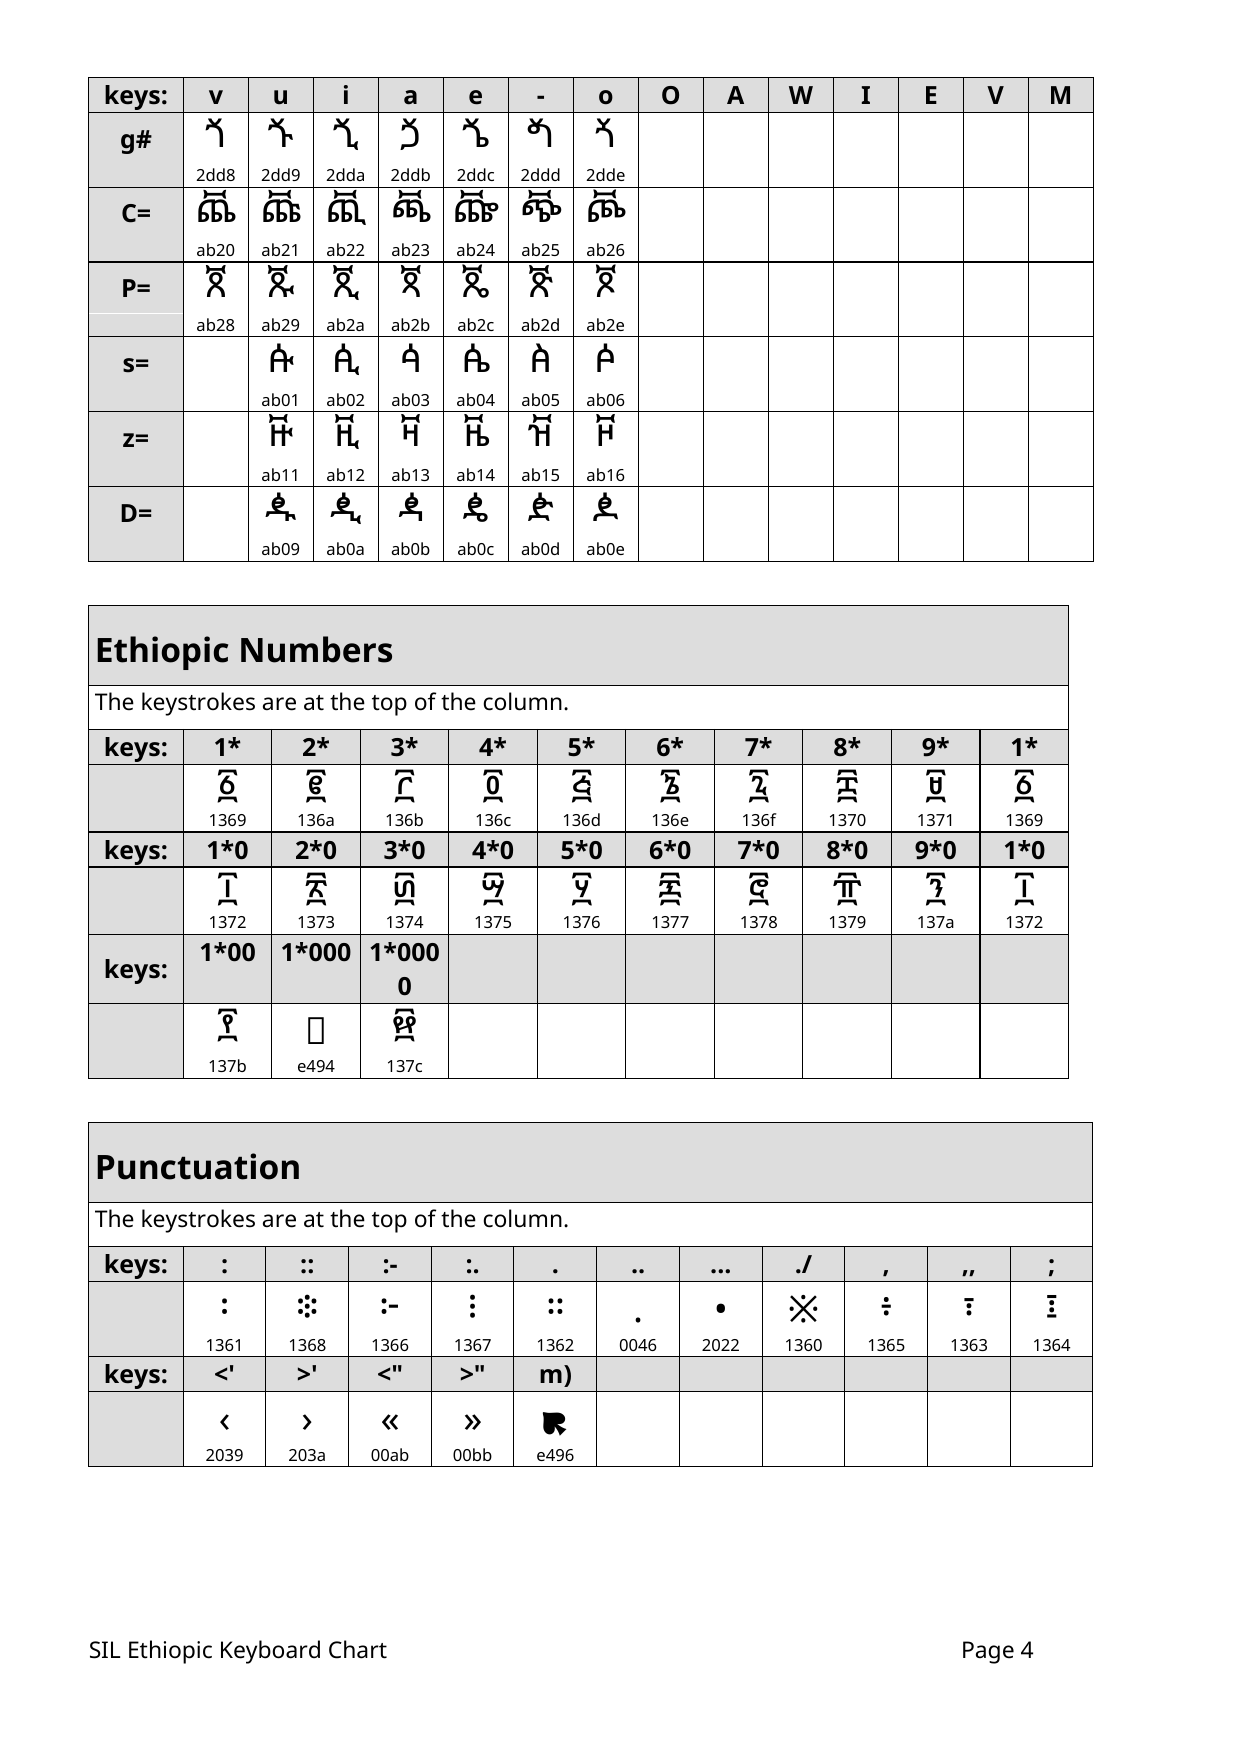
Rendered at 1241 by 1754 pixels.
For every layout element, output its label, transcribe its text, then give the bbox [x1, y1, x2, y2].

table_cell [680, 1443, 762, 1466]
table_cell ꬭ [509, 263, 573, 313]
table_cell ab25 [509, 239, 573, 261]
table_cell [899, 263, 963, 313]
table_cell 1370 [803, 809, 891, 831]
table_cell [845, 1392, 927, 1443]
table_cell >" [432, 1357, 513, 1391]
table_cell [899, 337, 963, 388]
table_cell [184, 463, 248, 486]
table_cell ፩ [981, 765, 1068, 809]
table_cell ፨ [266, 1282, 348, 1333]
table_cell ab12 [314, 463, 378, 486]
table_cell ꬒ [314, 412, 378, 463]
table_cell [899, 388, 963, 411]
table_cell keys: [89, 1247, 183, 1281]
table_cell [449, 1004, 537, 1055]
table_cell 1362 [514, 1333, 596, 1356]
table_header W [769, 78, 833, 112]
table_cell ꬂ [314, 337, 378, 388]
table_cell ꬌ [444, 487, 508, 538]
table_cell [704, 314, 768, 336]
table_cell [704, 188, 768, 239]
table_cell 203a [266, 1443, 348, 1466]
table_cell ꬢ [314, 188, 378, 239]
table_cell , [845, 1247, 927, 1281]
table_cell 1372 [981, 911, 1068, 934]
table_cell ፷ [626, 868, 714, 911]
table_cell [964, 463, 1028, 486]
table_cell [899, 164, 963, 187]
table_cell [184, 388, 248, 411]
table_cell [892, 935, 979, 1003]
table_cell [704, 164, 768, 187]
table_cell 9*0 [892, 833, 979, 866]
table_cell 1363 [928, 1333, 1010, 1356]
table_cell 2039 [184, 1443, 265, 1466]
table_cell [899, 412, 963, 463]
table_cell [639, 412, 703, 463]
table_cell [964, 113, 1028, 164]
table_cell ,, [928, 1247, 1010, 1281]
table_cell 6* [626, 730, 714, 764]
table_cell [769, 239, 833, 261]
table_cell : [184, 1247, 265, 1281]
table_cell ./ [763, 1247, 844, 1281]
table_cell <' [184, 1357, 265, 1391]
table_cell [834, 538, 898, 561]
table_cell [763, 1392, 844, 1443]
table_cell [704, 463, 768, 486]
table_cell [704, 412, 768, 463]
table_cell [1029, 239, 1093, 261]
table_cell 137a [892, 911, 979, 934]
table_cell 8*0 [803, 833, 891, 866]
table_cell [834, 337, 898, 388]
table_cell ab09 [249, 538, 313, 561]
table_cell [626, 1004, 714, 1055]
table_cell [769, 538, 833, 561]
table_cell 136f [715, 809, 802, 831]
table_cell [639, 188, 703, 239]
table_cell ꬉ [249, 487, 313, 538]
table_cell ab21 [249, 239, 313, 261]
table_cell ab2e [574, 314, 638, 336]
table_cell 5* [538, 730, 625, 764]
table_cell ፮ [626, 765, 714, 809]
table_cell [834, 487, 898, 538]
table_cell [704, 113, 768, 164]
table_cell ꬮ [574, 263, 638, 313]
table_cell [184, 487, 248, 538]
table_cell ab11 [249, 463, 313, 486]
table_cell 3* [361, 730, 448, 764]
table_cell [89, 538, 183, 561]
table_cell [964, 239, 1028, 261]
table_cell ፩ [184, 765, 271, 809]
table_cell ፡ [184, 1282, 265, 1333]
table_cell [89, 1392, 183, 1443]
table_cell 4* [449, 730, 537, 764]
table_cell ... [680, 1247, 762, 1281]
table_cell ꬨ [184, 263, 248, 313]
table_cell [89, 1004, 183, 1055]
table_cell >' [266, 1357, 348, 1391]
table_cell [834, 239, 898, 261]
table_cell [704, 263, 768, 313]
table_cell [89, 463, 183, 486]
table_cell [89, 314, 183, 336]
table_cell [89, 765, 183, 809]
table_cell 1*000 [272, 935, 360, 1003]
table_cell 00ab [349, 1443, 431, 1466]
table_cell e496 [514, 1443, 596, 1466]
table_cell [1029, 337, 1093, 388]
table_header Punctuation [89, 1123, 1092, 1202]
table_cell [763, 1443, 844, 1466]
table_cell ab24 [444, 239, 508, 261]
table_cell 2dd9 [249, 164, 313, 187]
table_cell ፪ [272, 765, 360, 809]
table_cell 2* [272, 730, 360, 764]
table_header V [964, 78, 1028, 112]
table_cell [597, 1392, 679, 1443]
table_cell :: [266, 1247, 348, 1281]
table_cell ⷘ [184, 113, 248, 164]
table_cell [89, 1443, 183, 1466]
table_cell ፥ [845, 1282, 927, 1333]
table_cell [680, 1392, 762, 1443]
table_cell g# [89, 113, 183, 164]
table_cell ፸ [715, 868, 802, 911]
table_cell ፭ [538, 765, 625, 809]
table_cell <" [349, 1357, 431, 1391]
table_cell 1369 [184, 809, 271, 831]
table_header v [184, 78, 248, 112]
table_cell [639, 538, 703, 561]
table_cell :- [349, 1247, 431, 1281]
table_cell m) [514, 1357, 596, 1391]
table_cell [899, 188, 963, 239]
table_cell ꬃ [379, 337, 443, 388]
table_cell 2022 [680, 1333, 762, 1356]
table_cell ab16 [574, 463, 638, 486]
table_cell  [514, 1392, 596, 1443]
table_cell ab15 [509, 463, 573, 486]
table_cell ⷛ [379, 113, 443, 164]
table_cell ab22 [314, 239, 378, 261]
table_cell ፴ [361, 868, 448, 911]
table_cell [803, 1004, 891, 1055]
table_cell ꬡ [249, 188, 313, 239]
table_cell [597, 1357, 679, 1391]
table_cell 136d [538, 809, 625, 831]
table_cell [964, 538, 1028, 561]
table_cell 2ddd [509, 164, 573, 187]
table_cell [639, 388, 703, 411]
table_cell ꬤ [444, 188, 508, 239]
table_cell 136e [626, 809, 714, 831]
table_cell [639, 113, 703, 164]
table_cell ፫ [361, 765, 448, 809]
table_cell ⷚ [314, 113, 378, 164]
table_cell [184, 412, 248, 463]
table_cell ፼ [361, 1004, 448, 1055]
table_header i [314, 78, 378, 112]
table_header a [379, 78, 443, 112]
table_cell [803, 1055, 891, 1078]
table_cell [769, 463, 833, 486]
table_cell [715, 935, 802, 1003]
table_cell [1029, 188, 1093, 239]
table_cell [1029, 388, 1093, 411]
table_cell • [680, 1282, 762, 1333]
table_cell 2dd8 [184, 164, 248, 187]
table_cell ፵ [449, 868, 537, 911]
table_cell [981, 1055, 1068, 1078]
table_cell [704, 239, 768, 261]
table_cell ፲ [981, 868, 1068, 911]
table_cell The keystrokes are at the top of the column. [89, 1203, 1092, 1246]
table_cell 3*0 [361, 833, 448, 866]
table_cell [639, 463, 703, 486]
table_cell [964, 263, 1028, 313]
table_cell [639, 314, 703, 336]
table_cell [928, 1392, 1010, 1443]
table_cell ab26 [574, 239, 638, 261]
table_cell [834, 463, 898, 486]
table_cell [928, 1443, 1010, 1466]
table_cell [89, 164, 183, 187]
table_cell [1029, 538, 1093, 561]
table_cell 136a [272, 809, 360, 831]
table_cell [964, 487, 1028, 538]
table_cell 1360 [763, 1333, 844, 1356]
table_cell [834, 164, 898, 187]
table_cell ꬊ [314, 487, 378, 538]
table_cell [597, 1443, 679, 1466]
table_cell » [432, 1392, 513, 1443]
table_cell [538, 1055, 625, 1078]
table_cell 1364 [1011, 1333, 1092, 1356]
table_cell [704, 388, 768, 411]
table_cell [845, 1357, 927, 1391]
table_cell keys: [89, 935, 183, 1003]
table_cell [89, 239, 183, 261]
table_cell keys: [89, 1357, 183, 1391]
table_cell 1369 [981, 809, 1068, 831]
table_cell ꬖ [574, 412, 638, 463]
table_cell [680, 1357, 762, 1391]
table_cell ab01 [249, 388, 313, 411]
table_cell ꬁ [249, 337, 313, 388]
table_cell 00bb [432, 1443, 513, 1466]
table_cell 1*0000 [361, 935, 448, 1003]
table_cell 0046 [597, 1333, 679, 1356]
table_cell e494 [272, 1055, 360, 1078]
table_cell [899, 538, 963, 561]
table_cell  [272, 1004, 360, 1055]
table_cell [1029, 487, 1093, 538]
table_cell [964, 188, 1028, 239]
table_cell [538, 935, 625, 1003]
table_cell [964, 388, 1028, 411]
table_cell [981, 935, 1068, 1003]
table_cell [89, 1282, 183, 1333]
table_header Ethiopic Numbers [89, 606, 1068, 685]
table_cell 4*0 [449, 833, 537, 866]
table_cell ꬔ [444, 412, 508, 463]
table_cell ab2d [509, 314, 573, 336]
table_cell [89, 1333, 183, 1356]
table_cell ꬓ [379, 412, 443, 463]
table_cell [964, 337, 1028, 388]
table_cell ab02 [314, 388, 378, 411]
table_cell [1029, 263, 1093, 313]
table_cell 1365 [845, 1333, 927, 1356]
table_cell [763, 1357, 844, 1391]
table_cell ab05 [509, 388, 573, 411]
table_cell 136c [449, 809, 537, 831]
table_cell [1029, 164, 1093, 187]
table_cell [1029, 412, 1093, 463]
table_cell 2dde [574, 164, 638, 187]
table_cell [715, 1055, 802, 1078]
table_cell z= [89, 412, 183, 463]
table_cell [639, 239, 703, 261]
table_cell › [266, 1392, 348, 1443]
table_cell [845, 1443, 927, 1466]
table_cell [1011, 1357, 1092, 1391]
table_header - [509, 78, 573, 112]
table_cell ꬋ [379, 487, 443, 538]
table_cell [639, 487, 703, 538]
table_cell [626, 1055, 714, 1078]
table_cell [184, 337, 248, 388]
table_cell [704, 538, 768, 561]
table_cell 9* [892, 730, 979, 764]
table_cell [769, 113, 833, 164]
table_cell ፯ [715, 765, 802, 809]
table_cell [89, 868, 183, 911]
table_cell ፺ [892, 868, 979, 911]
table_cell [834, 263, 898, 313]
table_cell [769, 314, 833, 336]
table_cell [834, 113, 898, 164]
table_cell ab23 [379, 239, 443, 261]
table_cell ab03 [379, 388, 443, 411]
table_cell 137b [184, 1055, 271, 1078]
table_cell ꬬ [444, 263, 508, 313]
table_cell [89, 911, 183, 934]
table_cell D= [89, 487, 183, 538]
table_cell [803, 935, 891, 1003]
table_cell .. [597, 1247, 679, 1281]
table_cell keys: [89, 730, 183, 764]
table_cell ※ [763, 1282, 844, 1333]
table_cell ꬠ [184, 188, 248, 239]
table_cell 7* [715, 730, 802, 764]
table_cell ፹ [803, 868, 891, 911]
table_cell 1378 [715, 911, 802, 934]
table_cell ፶ [538, 868, 625, 911]
table_cell [964, 412, 1028, 463]
table_cell 1373 [272, 911, 360, 934]
table_cell [704, 337, 768, 388]
table_cell [769, 263, 833, 313]
table_cell 6*0 [626, 833, 714, 866]
table_cell 1377 [626, 911, 714, 934]
table_cell ab0d [509, 538, 573, 561]
table_cell [899, 239, 963, 261]
table_cell [449, 1055, 537, 1078]
table_cell ꬕ [509, 412, 573, 463]
table_cell ꬥ [509, 188, 573, 239]
table_cell 1376 [538, 911, 625, 934]
table_cell 2*0 [272, 833, 360, 866]
table_header O [639, 78, 703, 112]
table_cell [899, 487, 963, 538]
table_cell ꬩ [249, 263, 313, 313]
table_cell P= [89, 263, 183, 313]
table_cell [769, 412, 833, 463]
table_cell ab04 [444, 388, 508, 411]
table_cell [892, 1004, 979, 1055]
table_cell [769, 487, 833, 538]
table_header u [249, 78, 313, 112]
table_cell C= [89, 188, 183, 239]
table_cell [704, 487, 768, 538]
table_cell [639, 337, 703, 388]
table_cell ፧ [432, 1282, 513, 1333]
table_cell 136b [361, 809, 448, 831]
table_cell [449, 935, 537, 1003]
table_cell ꬆ [574, 337, 638, 388]
table_cell ። [514, 1282, 596, 1333]
table_cell [769, 188, 833, 239]
table_cell ab0a [314, 538, 378, 561]
table_cell :. [432, 1247, 513, 1281]
table_cell [1011, 1392, 1092, 1443]
table_cell [89, 809, 183, 831]
table_cell [981, 1004, 1068, 1055]
table_cell ፻ [184, 1004, 271, 1055]
table_cell [899, 314, 963, 336]
table_header I [834, 78, 898, 112]
table_header M [1029, 78, 1093, 112]
table_cell 1*0 [981, 833, 1068, 866]
table_cell 1*00 [184, 935, 271, 1003]
table_cell [1029, 314, 1093, 336]
table_cell ⷙ [249, 113, 313, 164]
table_header o [574, 78, 638, 112]
table_cell 1375 [449, 911, 537, 934]
table_cell 5*0 [538, 833, 625, 866]
table_cell 1372 [184, 911, 271, 934]
table_cell [899, 463, 963, 486]
table_cell keys: [89, 833, 183, 866]
table_cell s= [89, 337, 183, 388]
table_cell ꬦ [574, 188, 638, 239]
table_cell ab14 [444, 463, 508, 486]
table_cell ab0e [574, 538, 638, 561]
table_cell 1379 [803, 911, 891, 934]
table_cell ፰ [803, 765, 891, 809]
table_cell 2ddc [444, 164, 508, 187]
table_cell « [349, 1392, 431, 1443]
table_cell ꬪ [314, 263, 378, 313]
table_cell [626, 935, 714, 1003]
table_cell ꬄ [444, 337, 508, 388]
table_cell ፱ [892, 765, 979, 809]
table_cell 1371 [892, 809, 979, 831]
table_cell [89, 388, 183, 411]
table_cell 8* [803, 730, 891, 764]
table_cell ꬅ [509, 337, 573, 388]
table_cell [89, 1055, 183, 1078]
table_cell ፲ [184, 868, 271, 911]
table_cell [892, 1055, 979, 1078]
table_cell [715, 1004, 802, 1055]
table_cell [769, 164, 833, 187]
table_cell ab13 [379, 463, 443, 486]
table_cell [639, 164, 703, 187]
table_cell [1029, 113, 1093, 164]
table_cell [834, 188, 898, 239]
table_cell 1* [981, 730, 1068, 764]
table_cell ꬍ [509, 487, 573, 538]
table_cell ꬫ [379, 263, 443, 313]
table_header keys: [89, 78, 183, 112]
table_cell [834, 412, 898, 463]
table_cell ꬎ [574, 487, 638, 538]
table_cell 1*0 [184, 833, 271, 866]
table_cell ⷝ [509, 113, 573, 164]
table_cell ; [1011, 1247, 1092, 1281]
table_cell ꬑ [249, 412, 313, 463]
table_header E [899, 78, 963, 112]
table_cell 1374 [361, 911, 448, 934]
table_cell [769, 337, 833, 388]
table_cell ab28 [184, 314, 248, 336]
table_cell ⷞ [574, 113, 638, 164]
table_cell [1011, 1443, 1092, 1466]
table_cell ፤ [1011, 1282, 1092, 1333]
table_cell ፦ [349, 1282, 431, 1333]
table_cell [964, 164, 1028, 187]
table_cell ab0b [379, 538, 443, 561]
table_cell . [597, 1282, 679, 1333]
table_cell ab2c [444, 314, 508, 336]
table_cell 2dda [314, 164, 378, 187]
table_cell [964, 314, 1028, 336]
table_cell 2ddb [379, 164, 443, 187]
table_cell ab20 [184, 239, 248, 261]
table_cell ab2a [314, 314, 378, 336]
table_cell [834, 314, 898, 336]
table_cell 1367 [432, 1333, 513, 1356]
table_cell ፳ [272, 868, 360, 911]
table_cell [538, 1004, 625, 1055]
table_cell ab0c [444, 538, 508, 561]
table_cell ab29 [249, 314, 313, 336]
table_cell [1029, 463, 1093, 486]
table_cell 1368 [266, 1333, 348, 1356]
table_cell ፣ [928, 1282, 1010, 1333]
table_cell ፬ [449, 765, 537, 809]
table_header A [704, 78, 768, 112]
table_cell 1361 [184, 1333, 265, 1356]
table_cell ⷜ [444, 113, 508, 164]
table_cell [639, 263, 703, 313]
table_cell ab2b [379, 314, 443, 336]
table_cell 1366 [349, 1333, 431, 1356]
table_cell The keystrokes are at the top of the column. [89, 686, 1068, 729]
table_cell 7*0 [715, 833, 802, 866]
table_header e [444, 78, 508, 112]
table_cell [184, 538, 248, 561]
table_cell [834, 388, 898, 411]
table_cell . [514, 1247, 596, 1281]
table_cell ab06 [574, 388, 638, 411]
table_cell 137c [361, 1055, 448, 1078]
table_cell [769, 388, 833, 411]
table_cell 1* [184, 730, 271, 764]
table_cell [928, 1357, 1010, 1391]
table_cell ꬣ [379, 188, 443, 239]
table_cell ‹ [184, 1392, 265, 1443]
table_cell [899, 113, 963, 164]
